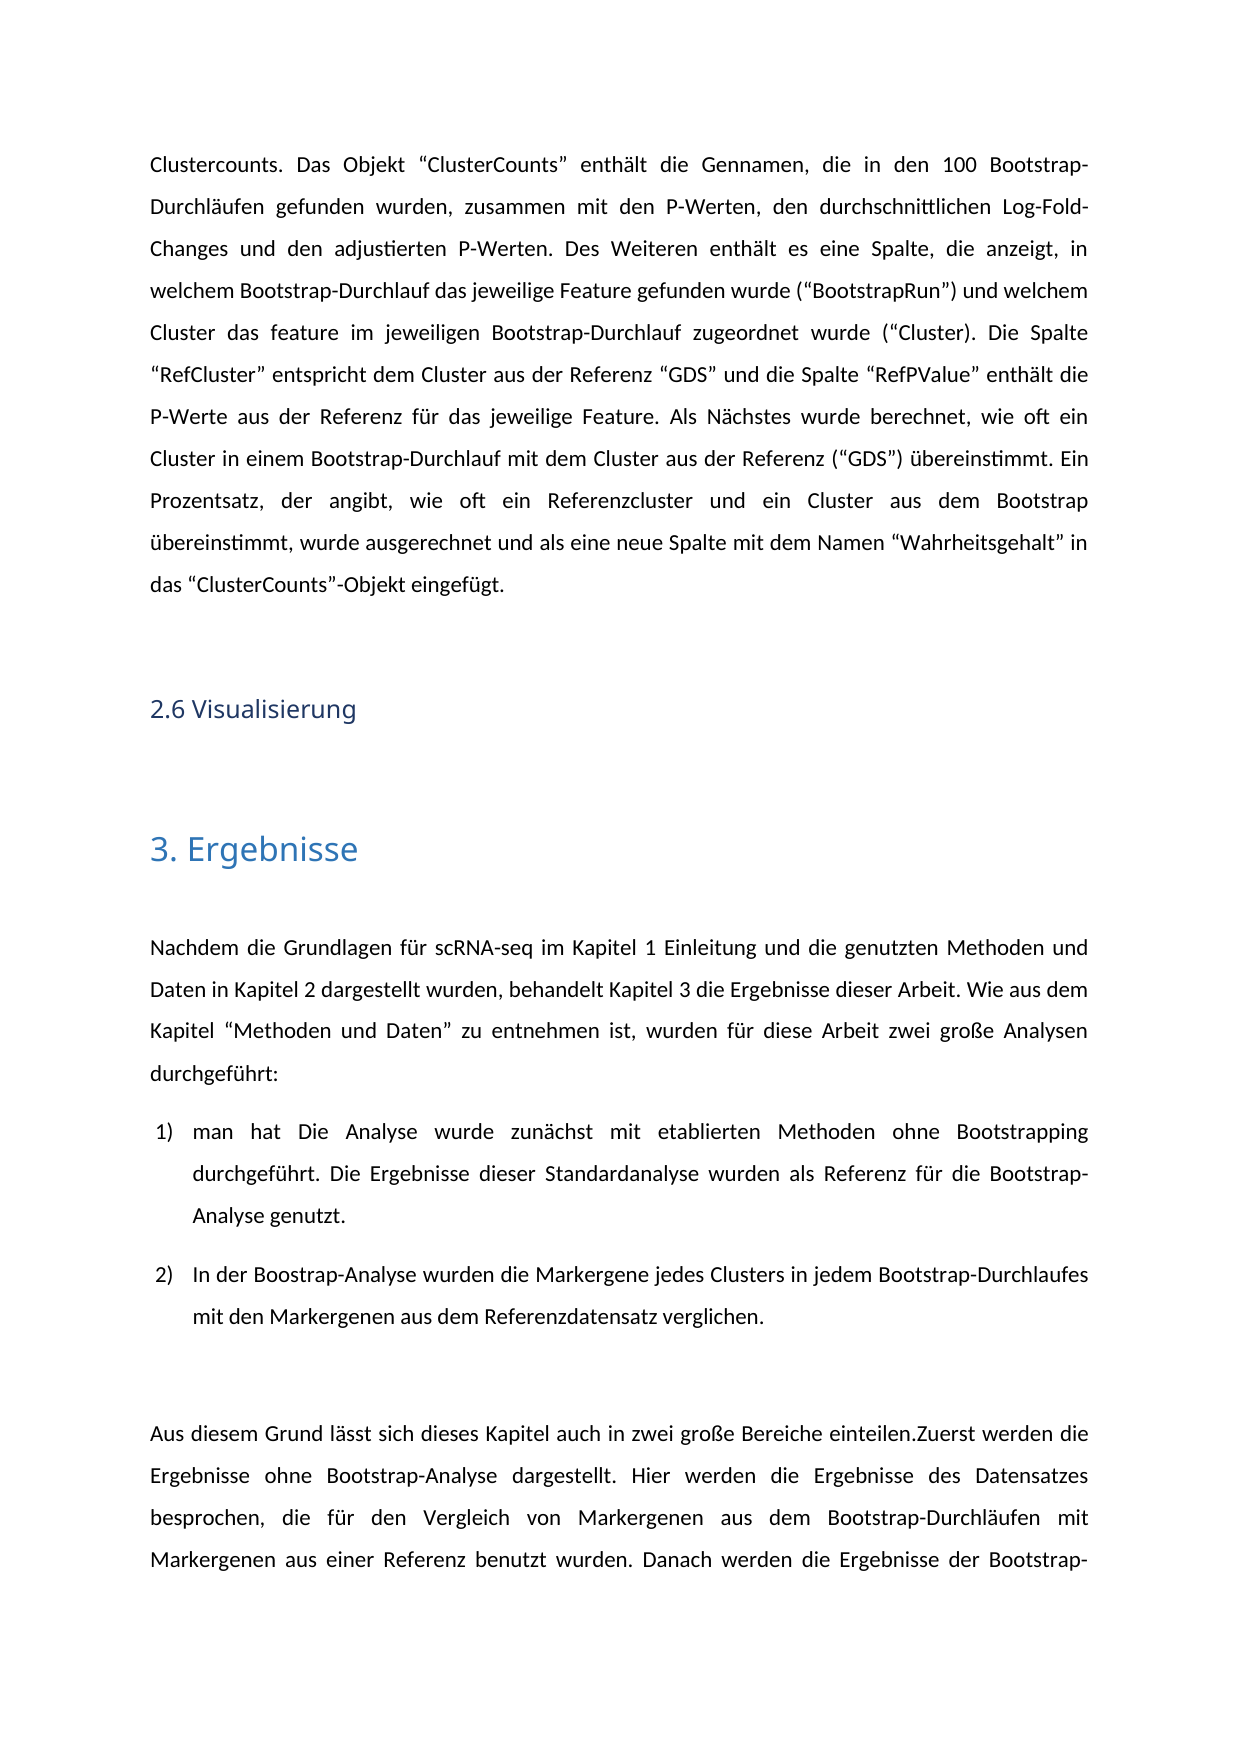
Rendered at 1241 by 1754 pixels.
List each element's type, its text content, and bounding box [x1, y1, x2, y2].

list In der Boostrap-Analyse wurden die Markergene jedes Clusters in jedem Bootstrap-Durchlaufes mit den Markergenen aus dem Referenzdatensatz verglichen. [155, 1260, 1090, 1330]
subtitle 2.6 Visualisierung [150, 691, 1090, 725]
text Clustercounts. Das Objekt “ClusterCounts” enthält die Gennamen, die in den 100 Bootstrap-Durchläufen gefunden wurden, zusammen mit den P-Werten, den durchschnittlichen Log-Fold-Changes und den adjustierten P-Werten. Des Weiteren enthält es eine Spalte, die anzeigt, in welchem Bootstrap-Durchlauf das jeweilige Feature gefunden wurde (“BootstrapRun”) und welchem Cluster das feature im jeweiligen Bootstrap-Durchlauf zugeordnet wurde (“Cluster). Die Spalte “RefCluster” entspricht dem Cluster aus der Referenz “GDS” und die Spalte “RefPValue” enthält die P-Werte aus der Referenz für das jeweilige Feature. Als Nächstes wurde berechnet, wie oft ein Cluster in einem Bootstrap-Durchlauf mit dem Cluster aus der Referenz (“GDS”) übereinstimmt. Ein Prozentsatz, der angibt, wie oft ein Referenzcluster und ein Cluster aus dem Bootstrap übereinstimmt, wurde ausgerechnet und als eine neue Spalte mit dem Namen “Wahrheitsgehalt” in das “ClusterCounts”-Objekt eingefügt. [150, 150, 1090, 598]
text Aus diesem Grund lässt sich dieses Kapitel auch in zwei große Bereiche einteilen.Zuerst werden die Ergebnisse ohne Bootstrap-Analyse dargestellt. Hier werden die Ergebnisse des Datensatzes besprochen, die für den Vergleich von Markergenen aus dem Bootstrap-Durchläufen mit Markergenen aus einer Referenz benutzt wurden. Danach werden die Ergebnisse der Bootstrap- [150, 1419, 1090, 1573]
list man hat Die Analyse wurde zunächst mit etablierten Methoden ohne Bootstrapping durchgeführt. Die Ergebnisse dieser Standardanalyse wurden als Referenz für die Bootstrap-Analyse genutzt. [155, 1117, 1090, 1229]
text Nachdem die Grundlagen für scRNA-seq im Kapitel 1 Einleitung und die genutzten Methoden und Daten in Kapitel 2 dargestellt wurden, behandelt Kapitel 3 die Ergebnisse dieser Arbeit. Wie aus dem Kapitel “Methoden und Daten” zu entnehmen ist, wurden für diese Arbeit zwei große Analysen durchgeführt: [150, 933, 1090, 1087]
subtitle 3. Ergebnisse [150, 826, 1090, 871]
